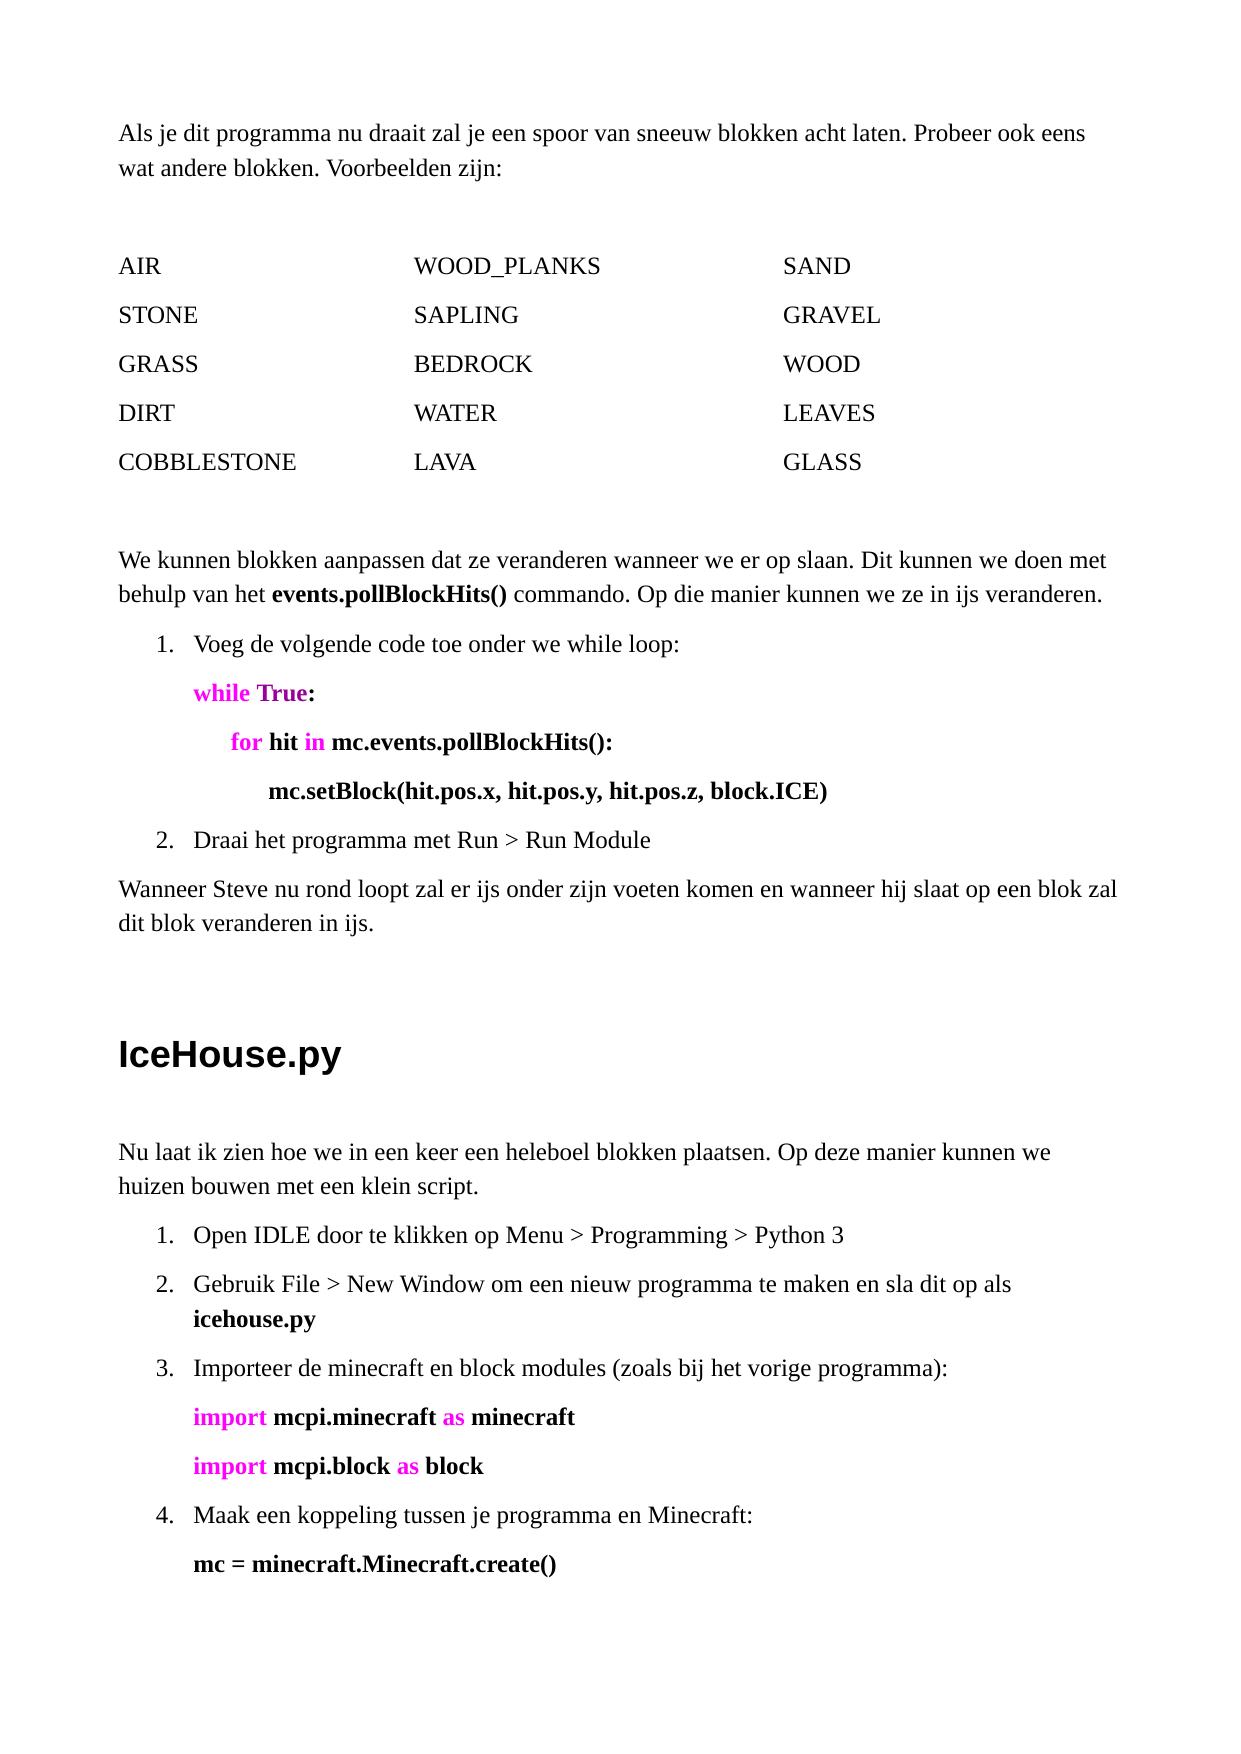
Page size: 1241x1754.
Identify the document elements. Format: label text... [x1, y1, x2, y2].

list Open IDLE door te klikken op Menu > Programming > Python 3 [156, 1220, 1122, 1249]
list for hit in mc.events.pollBlockHits(): [193, 727, 1122, 756]
text DIRT WATER LEAVES [118, 398, 1122, 427]
list while True: [156, 678, 1122, 706]
list Gebruik File > New Window om een nieuw programma te maken en sla dit op als icehouse.py [156, 1269, 1122, 1333]
list mc.setBlock(hit.pos.x, hit.pos.y, hit.pos.z, block.ICE) [231, 776, 1122, 804]
list import mcpi.block as block [156, 1451, 1122, 1480]
text We kunnen blokken aanpassen dat ze veranderen wanneer we er op slaan. Dit kunnen we doen met behulp van het events.pollBlockHits() commando. Op die manier kunnen we ze in ijs veranderen. [118, 545, 1122, 608]
text AIR WOOD_PLANKS SAND [118, 251, 1122, 279]
text GRASS BEDROCK WOOD [118, 349, 1122, 378]
list mc = minecraft.Minecraft.create() [156, 1549, 1122, 1578]
text Nu laat ik zien hoe we in een keer een heleboel blokken plaatsen. Op deze manier kunnen we huizen bouwen met een klein script. [118, 1137, 1122, 1200]
text STONE SAPLING GRAVEL [118, 300, 1122, 328]
subtitle IceHouse.py [118, 1032, 1122, 1075]
text Wanneer Steve nu rond loopt zal er ijs onder zijn voeten komen en wanneer hij slaat op een blok zal dit blok veranderen in ijs. [118, 874, 1122, 937]
list Importeer de minecraft en block modules (zoals bij het vorige programma): [156, 1353, 1122, 1382]
list Voeg de volgende code toe onder we while loop: [156, 629, 1122, 657]
list import mcpi.minecraft as minecraft [156, 1402, 1122, 1431]
list Draai het programma met Run > Run Module [156, 825, 1122, 854]
text COBBLESTONE LAVA GLASS [118, 447, 1122, 476]
text Als je dit programma nu draait zal je een spoor van sneeuw blokken acht laten. Probeer ook eens wat andere blokken. Voorbeelden zijn: [118, 118, 1122, 181]
list Maak een koppeling tussen je programma en Minecraft: [156, 1500, 1122, 1529]
